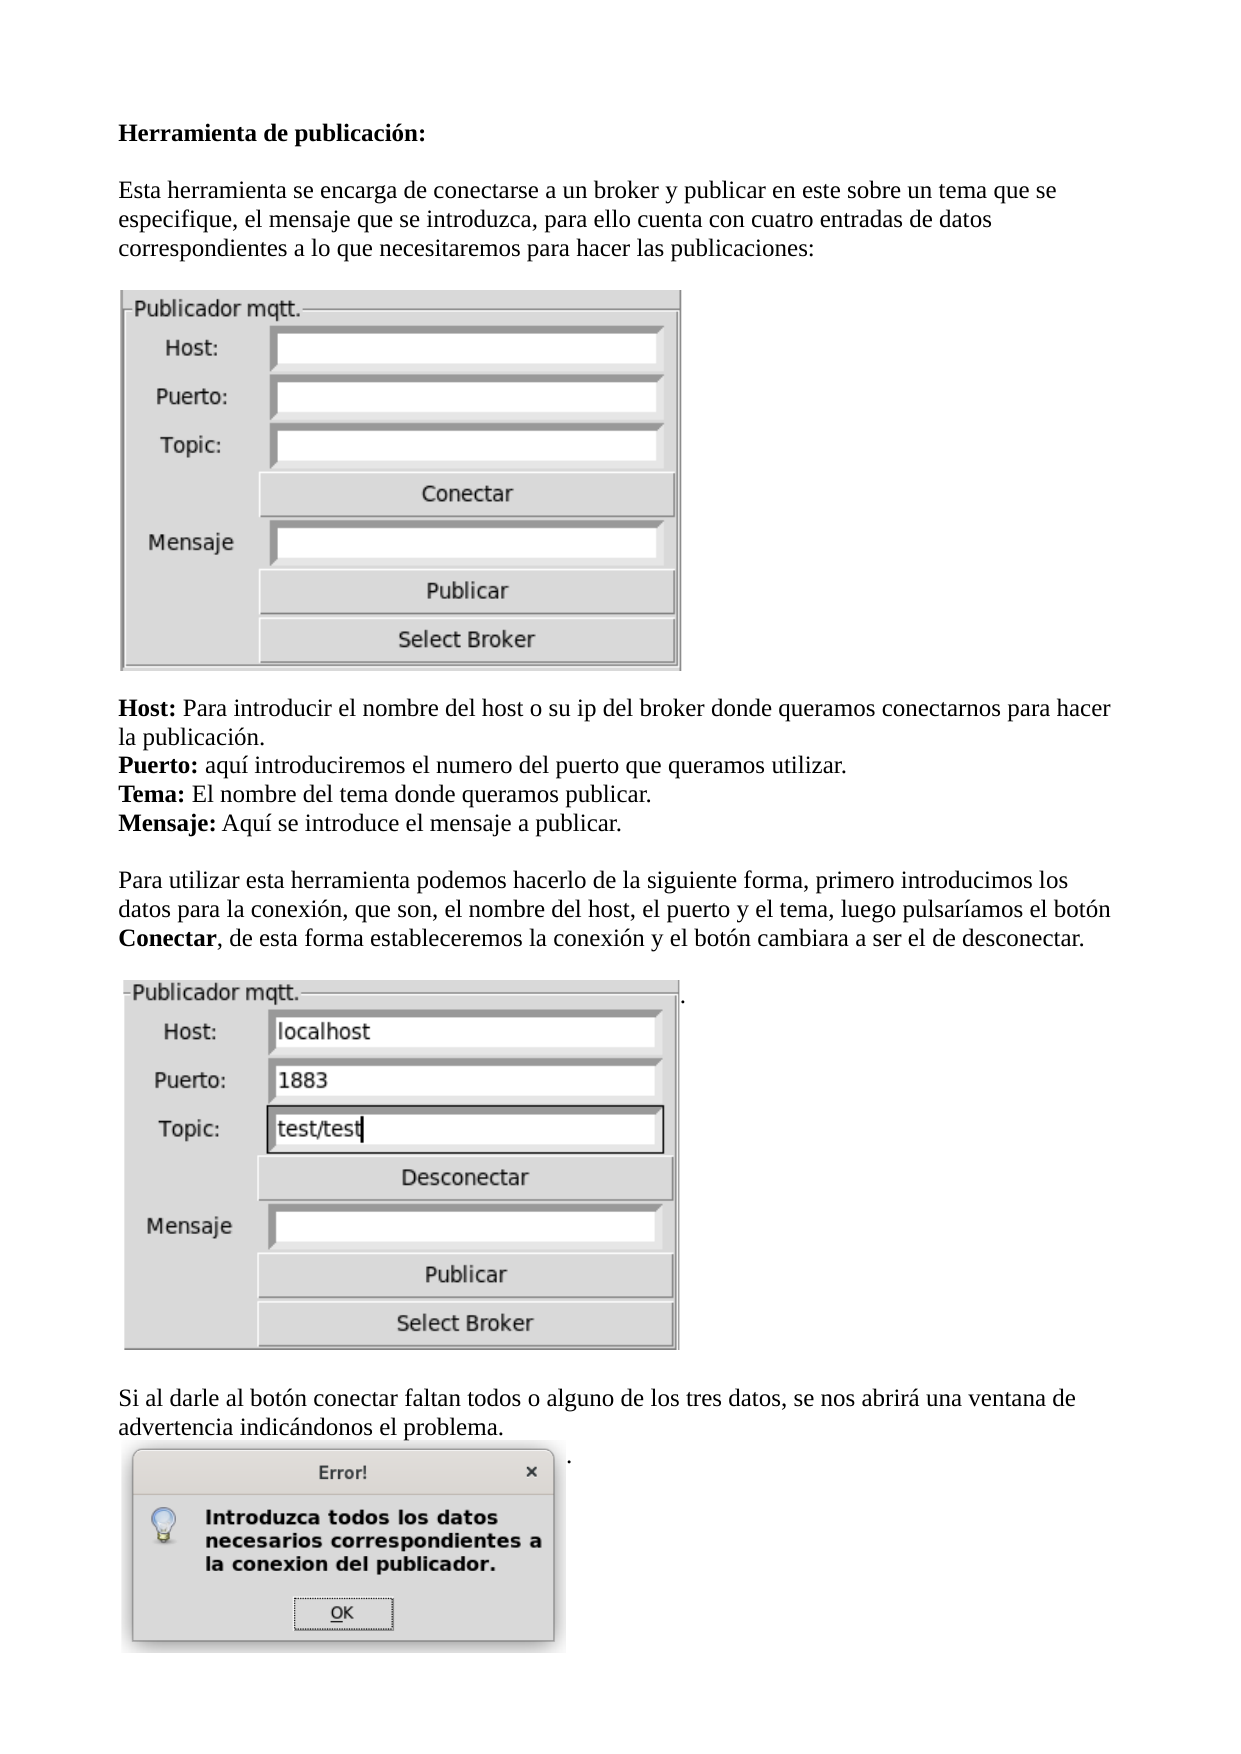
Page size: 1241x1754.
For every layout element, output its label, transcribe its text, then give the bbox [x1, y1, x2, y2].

text Herramienta de publicación: [118, 118, 1122, 147]
picture [120, 290, 683, 671]
text Esta herramienta se encarga de conectarse a un broker y publicar en este sobre un tema que se especifique, el mensaje que se introduzca, para ello cuenta con cuatro entradas de datos correspondientes a lo que necesitaremos para hacer las publicaciones: [118, 176, 1122, 262]
picture [121, 1440, 566, 1653]
text [118, 981, 123, 1009]
text . [680, 981, 1122, 1009]
text Tema: El nombre del tema donde queramos publicar. [118, 779, 1122, 808]
text Host: Para introducir el nombre del host o su ip del broker donde queramos conectarnos para hacer la publicación. [118, 693, 1122, 751]
text Si al darle al botón conectar faltan todos o alguno de los tres datos, se nos abrirá una ventana de advertencia indicándonos el problema. [118, 1383, 1122, 1441]
text Puerto: aquí introduciremos el numero del puerto que queramos utilizar. [118, 751, 1122, 779]
picture [123, 980, 680, 1350]
text . [566, 1441, 1122, 1469]
text Para utilizar esta herramienta podemos hacerlo de la siguiente forma, primero introducimos los datos para la conexión, que son, el nombre del host, el puerto y el tema, luego pulsaríamos el botón Conectar, de esta forma estableceremos la conexión y el botón cambiara a ser el de desconectar. [118, 866, 1122, 952]
text Mensaje: Aquí se introduce el mensaje a publicar. [118, 808, 1122, 837]
